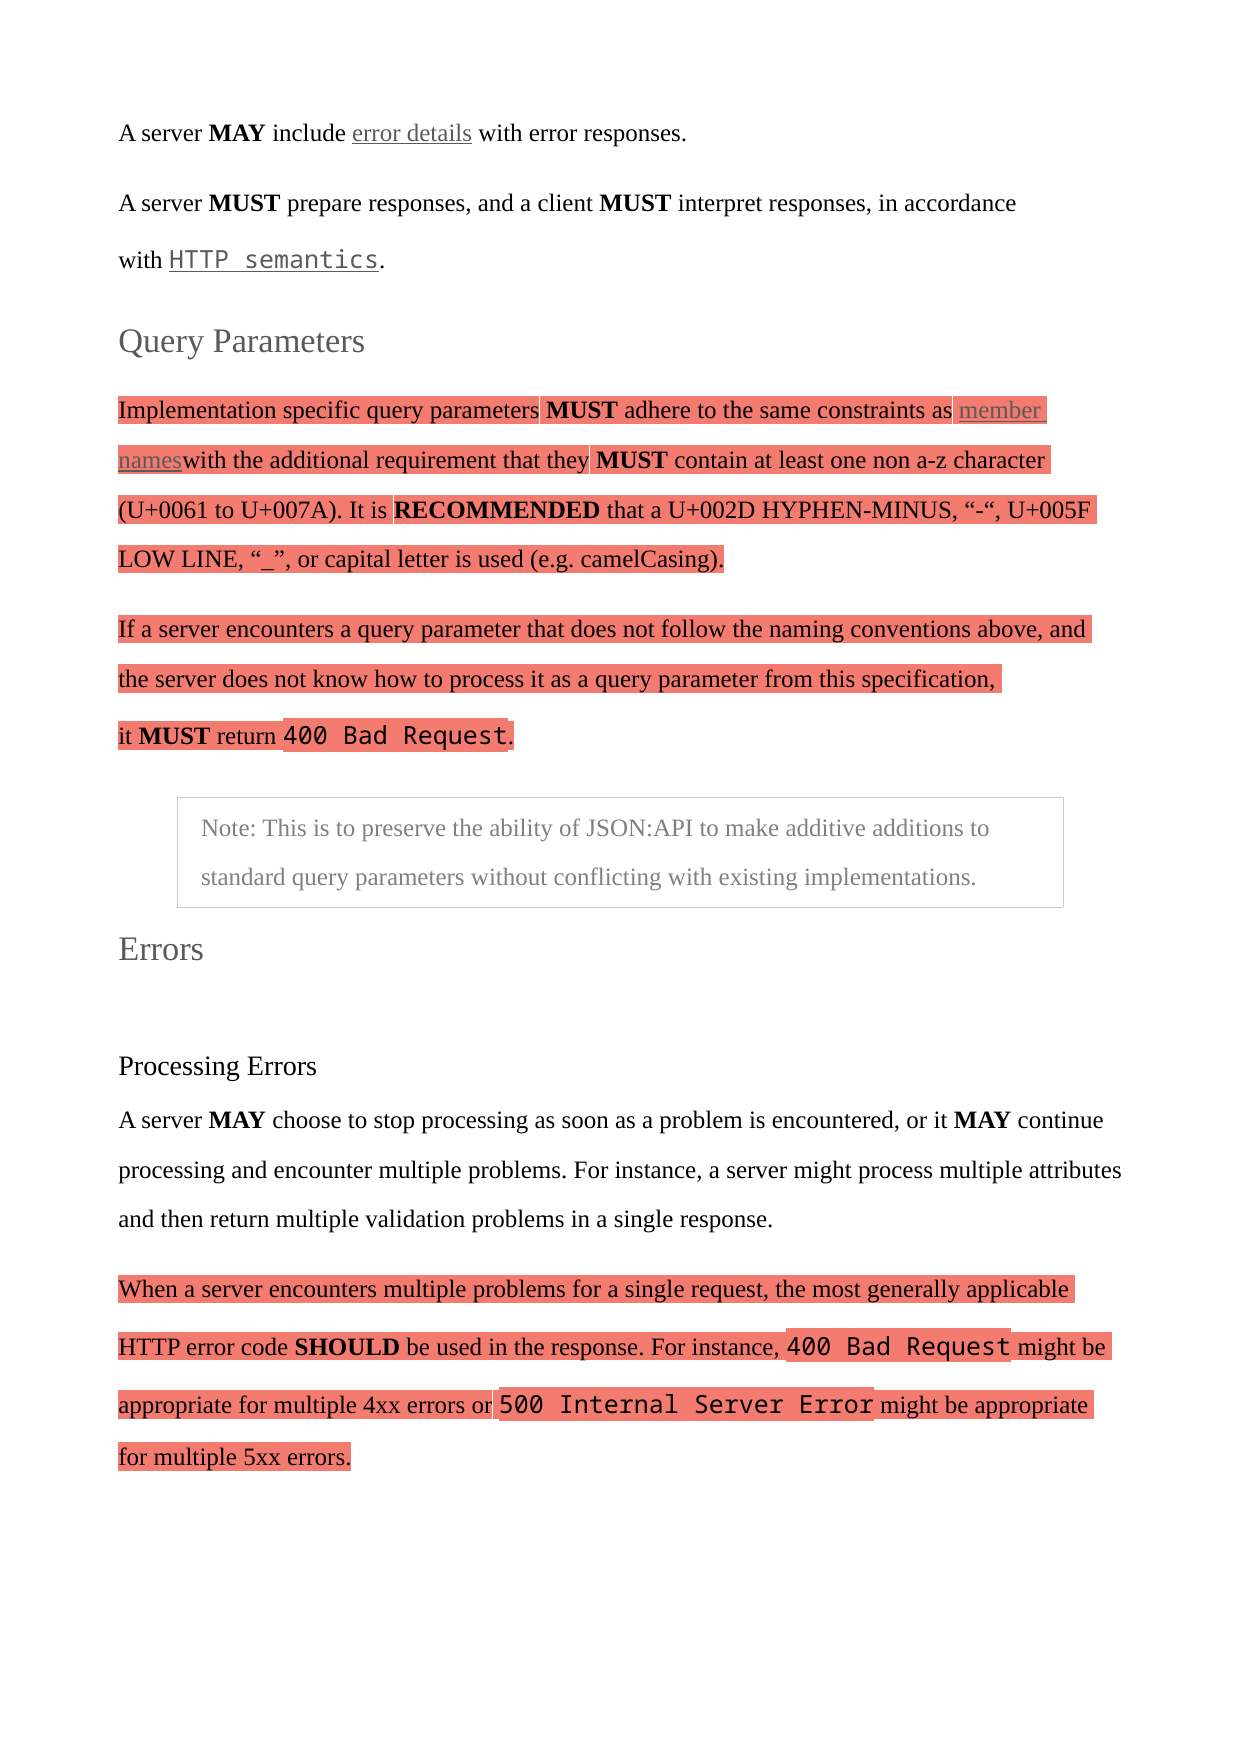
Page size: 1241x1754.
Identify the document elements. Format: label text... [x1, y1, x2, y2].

text A server MAY choose to stop processing as soon as a problem is encountered, or it MAY continue processing and encounter multiple problems. For instance, a server might process multiple attributes and then return multiple validation problems in a single response. [118, 1105, 1122, 1233]
subtitle Processing Errors [118, 1049, 1122, 1082]
text A server MAY include error details with error responses. [118, 118, 1122, 147]
subtitle Errors [118, 928, 1122, 967]
text Implementation specific query parameters MUST adhere to the same constraints as member nameswith the additional requirement that they MUST contain at least one non a-z character (U+0061 to U+007A). It is RECOMMENDED that a U+002D HYPHEN-MINUS, “-“, U+005F LOW LINE, “_”, or capital letter is used (e.g. camelCasing). [118, 396, 1122, 573]
text If a server encounters a query parameter that does not follow the naming conventions above, and the server does not know how to process it as a query parameter from this specification, it MUST return 400 Bad Request. [118, 614, 1122, 752]
text A server MUST prepare responses, and a client MUST interpret responses, in accordance with HTTP semantics. [118, 188, 1122, 276]
text When a server encounters multiple problems for a single request, the most generally applicable HTTP error code SHOULD be used in the response. For instance, 400 Bad Request might be appropriate for multiple 4xx errors or 500 Internal Server Error might be appropriate for multiple 5xx errors. [118, 1274, 1122, 1471]
subtitle Query Parameters [118, 321, 1122, 360]
text Note: This is to preserve the ability of JSON:API to make additive additions to standard query parameters without conflicting with existing implementations. [178, 798, 1063, 907]
